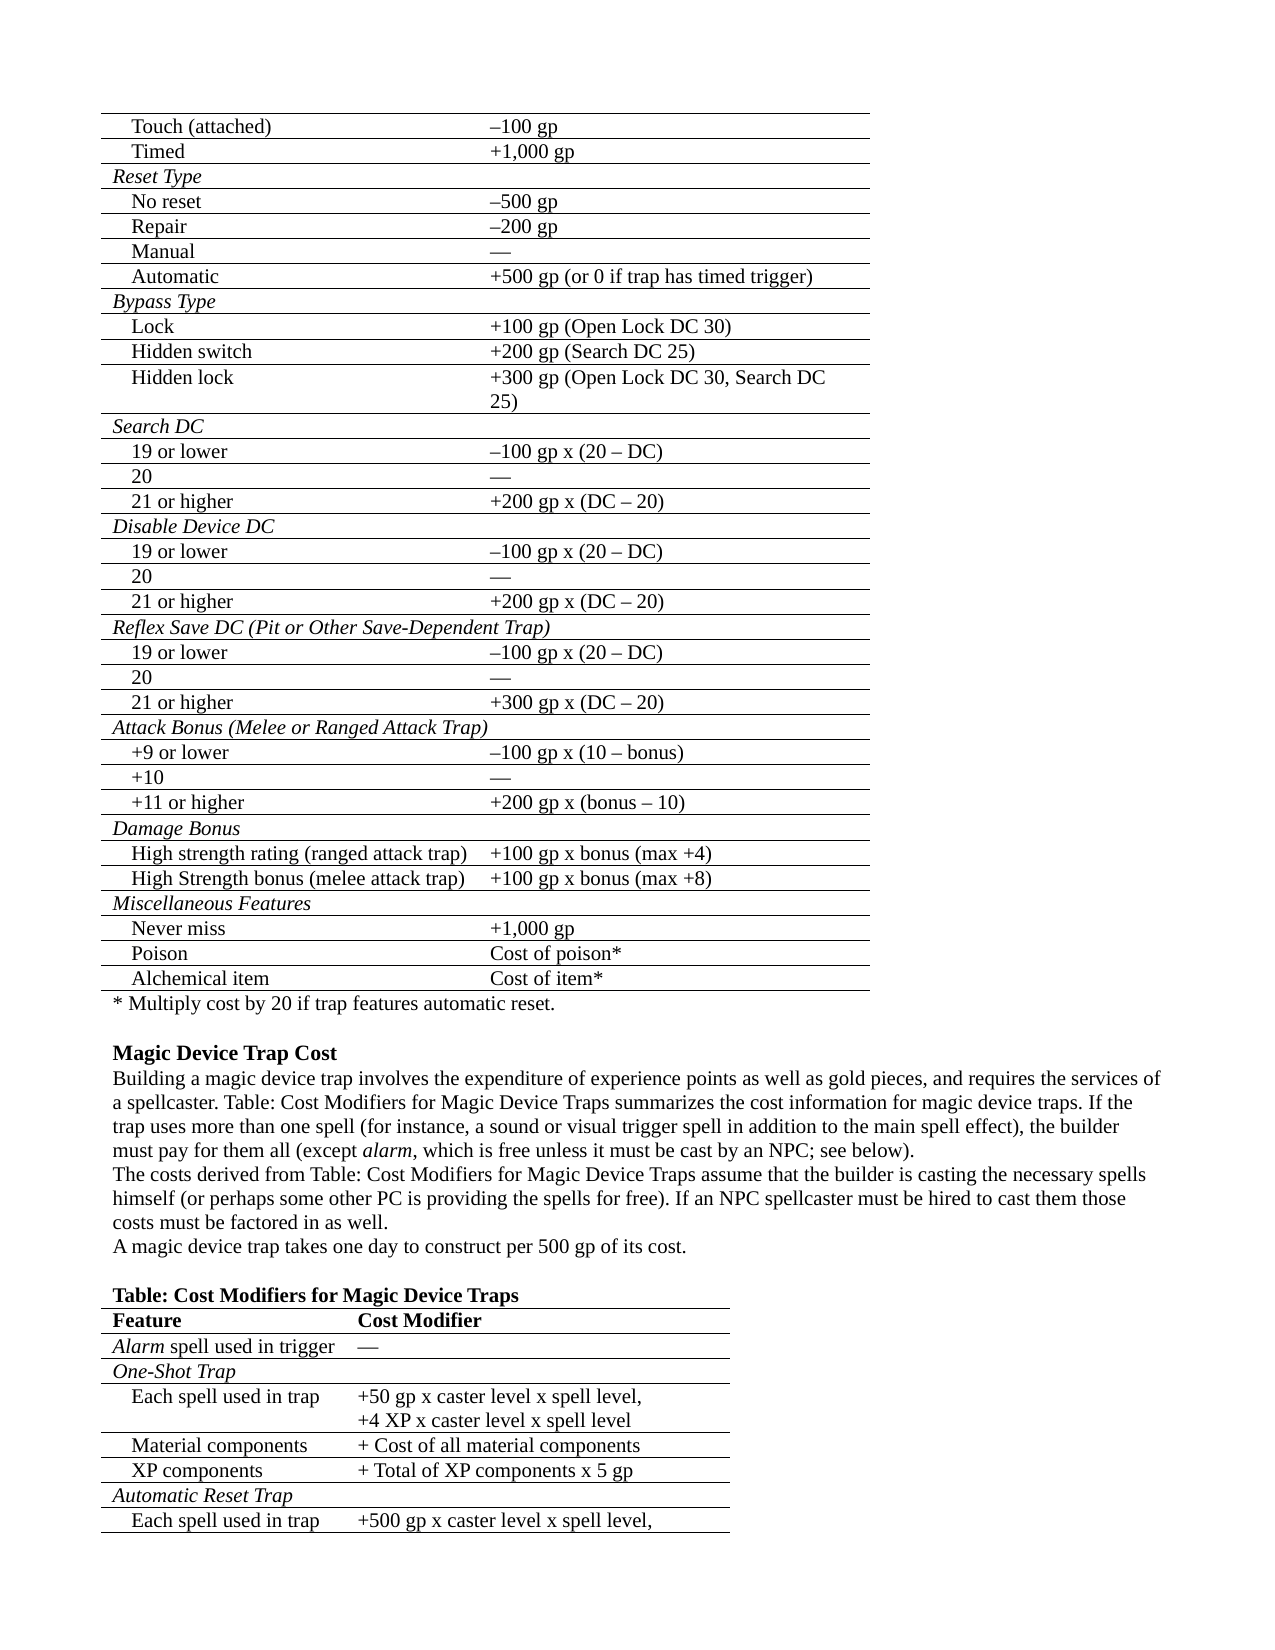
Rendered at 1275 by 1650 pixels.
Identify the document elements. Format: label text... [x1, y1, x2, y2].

table_cell + Total of XP components x 5 gp [346, 1458, 730, 1482]
table_cell Disable Device DC [101, 514, 479, 538]
table_cell — [479, 564, 870, 588]
table_cell +200 gp x (DC – 20) [479, 489, 870, 513]
table_cell Each spell used in trap [101, 1508, 346, 1532]
table_cell — [479, 765, 870, 789]
table_cell 19 or lower [101, 439, 479, 463]
table_cell Hidden switch [101, 340, 479, 363]
table_cell No reset [101, 189, 479, 213]
table_cell 21 or higher [101, 590, 479, 613]
table_cell Repair [101, 214, 479, 238]
table_cell One-Shot Trap [101, 1359, 346, 1383]
table_cell Cost of item* [479, 966, 870, 990]
text The costs derived from Table: Cost Modifiers for Magic Device Traps assume that the builder is casting the necessary spells himself (or perhaps some other PC is providing the spells for free). If an NPC spellcaster must be hired to cast them those costs must be factored in as well. [112, 1162, 1162, 1234]
table_cell Each spell used in trap [101, 1384, 346, 1432]
table_cell — [346, 1334, 730, 1358]
table_cell 21 or higher [101, 489, 479, 513]
table_cell +100 gp (Open Lock DC 30) [479, 314, 870, 338]
table_cell +500 gp x caster level x spell level, [346, 1508, 730, 1532]
table_cell +200 gp x (DC – 20) [479, 590, 870, 613]
table_cell — [479, 665, 870, 689]
table_cell Never miss [101, 916, 479, 940]
table_cell –200 gp [479, 214, 870, 238]
table_cell Automatic [101, 264, 479, 288]
table_cell 21 or higher [101, 690, 479, 714]
table_cell [479, 164, 870, 188]
table_cell XP components [101, 1458, 346, 1482]
table_cell +100 gp x bonus (max +4) [479, 841, 870, 864]
text Building a magic device trap involves the expenditure of experience points as well as gold pieces, and requires the services of a spellcaster. Table: Cost Modifiers for Magic Device Traps summarizes the cost information for magic device traps. If the trap uses more than one spell (for instance, a sound or visual trigger spell in addition to the main spell effect), the builder must pay for them all (except alarm, which is free unless it must be cast by an NPC; see below). [112, 1066, 1162, 1162]
text A magic device trap takes one day to construct per 500 gp of its cost. [112, 1234, 1162, 1258]
table_cell Alarm spell used in trigger [101, 1334, 346, 1358]
table_cell + Cost of all material components [346, 1433, 730, 1457]
table_cell Timed [101, 139, 479, 163]
table_cell –500 gp [479, 189, 870, 213]
table_cell –100 gp x (20 – DC) [479, 640, 870, 664]
table_cell Material components [101, 1433, 346, 1457]
table_cell Search DC [101, 414, 479, 438]
table_cell [346, 1359, 730, 1383]
table_cell Cost Modifier [346, 1309, 730, 1332]
subtitle Magic Device Trap Cost [112, 1040, 1162, 1066]
table_cell +1,000 gp [479, 916, 870, 940]
table_cell +300 gp x (DC – 20) [479, 690, 870, 714]
table_cell * Multiply cost by 20 if trap features automatic reset. [101, 991, 870, 1015]
table_cell Cost of poison* [479, 941, 870, 965]
table_cell 19 or lower [101, 640, 479, 664]
table_cell +10 [101, 765, 479, 789]
table_cell Lock [101, 314, 479, 338]
table_cell +100 gp x bonus (max +8) [479, 866, 870, 890]
table_cell +9 or lower [101, 740, 479, 764]
table_cell Miscellaneous Features [101, 891, 479, 915]
table_cell — [479, 464, 870, 488]
table_cell Manual [101, 239, 479, 263]
table_cell [479, 514, 870, 538]
table_cell 19 or lower [101, 539, 479, 563]
table_cell +200 gp x (bonus – 10) [479, 790, 870, 814]
table_cell Touch (attached) [101, 114, 479, 138]
table_header Table: Cost Modifiers for Magic Device Traps [101, 1283, 730, 1307]
table_cell High Strength bonus (melee attack trap) [101, 866, 479, 890]
table_cell High strength rating (ranged attack trap) [101, 841, 479, 864]
table_cell +300 gp (Open Lock DC 30, Search DC 25) [479, 365, 870, 413]
table_cell +11 or higher [101, 790, 479, 814]
table_cell Reset Type [101, 164, 479, 188]
table_cell [479, 891, 870, 915]
table_cell [479, 289, 870, 313]
table_cell Reflex Save DC (Pit or Other Save-Dependent Trap) [101, 615, 870, 639]
table_cell –100 gp x (10 – bonus) [479, 740, 870, 764]
table_cell Damage Bonus [101, 815, 479, 839]
table_cell 20 [101, 564, 479, 588]
table_cell [479, 815, 870, 839]
table_cell 20 [101, 665, 479, 689]
table_cell Bypass Type [101, 289, 479, 313]
table_cell Alchemical item [101, 966, 479, 990]
table_cell +1,000 gp [479, 139, 870, 163]
table_cell Feature [101, 1309, 346, 1332]
table_cell –100 gp x (20 – DC) [479, 539, 870, 563]
table_cell Poison [101, 941, 479, 965]
table_cell [479, 414, 870, 438]
table_cell [346, 1483, 730, 1507]
table_cell — [479, 239, 870, 263]
table_cell 20 [101, 464, 479, 488]
table_cell +200 gp (Search DC 25) [479, 340, 870, 363]
table_cell Attack Bonus (Melee or Ranged Attack Trap) [101, 715, 870, 739]
table_cell +500 gp (or 0 if trap has timed trigger) [479, 264, 870, 288]
table_cell –100 gp [479, 114, 870, 138]
table_cell –100 gp x (20 – DC) [479, 439, 870, 463]
table_cell Automatic Reset Trap [101, 1483, 346, 1507]
table_cell Hidden lock [101, 365, 479, 413]
table_cell +50 gp x caster level x spell level, +4 XP x caster level x spell level [346, 1384, 730, 1432]
